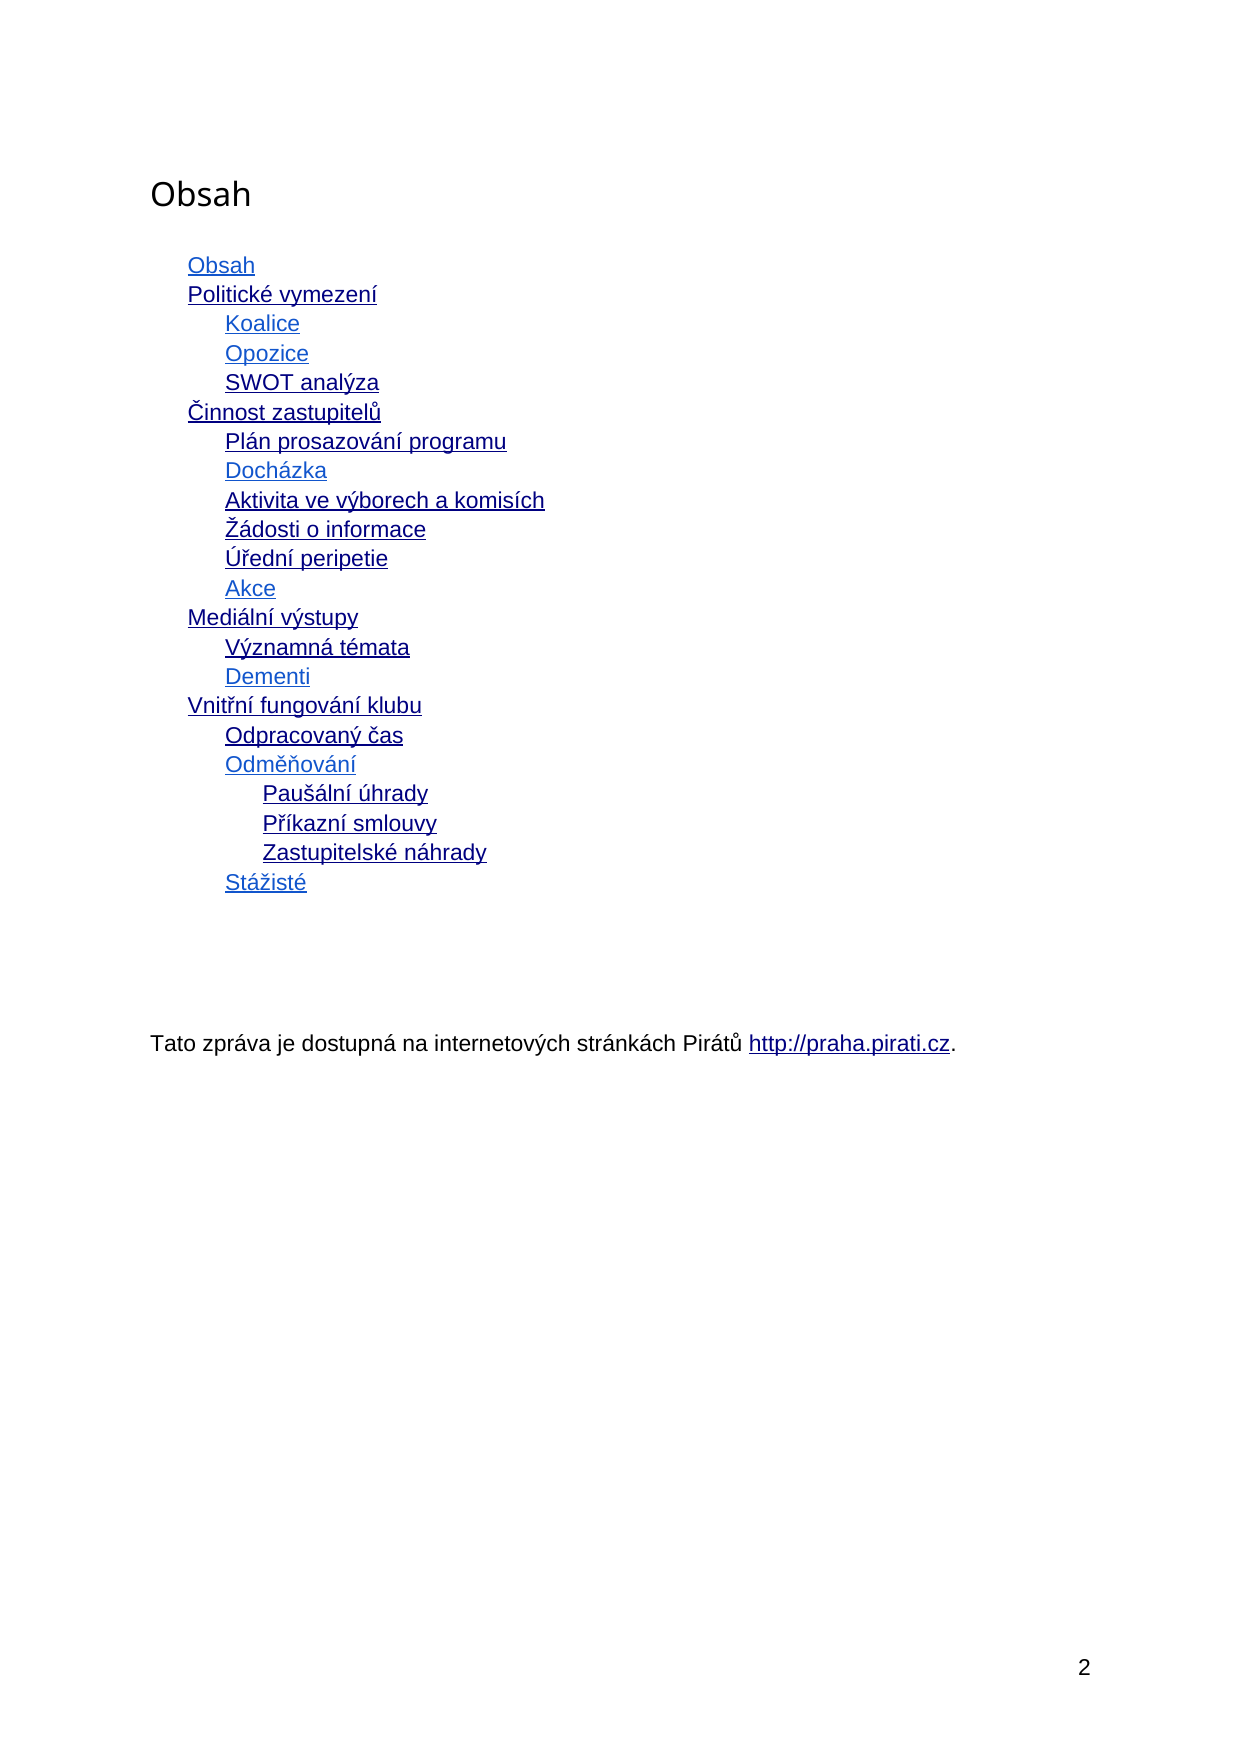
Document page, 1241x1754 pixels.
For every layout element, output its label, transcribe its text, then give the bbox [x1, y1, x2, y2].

text Žádosti o informace [225, 517, 1091, 542]
text Tato zpráva je dostupná na internetových stránkách Pirátů http://praha.pirati.cz. [150, 1030, 1091, 1056]
text Odměňování [225, 752, 1091, 777]
text Významná témata [225, 634, 1091, 660]
text Příkazní smlouvy [262, 811, 1091, 836]
text Politické vymezení [187, 282, 1091, 307]
text Odpracovaný čas [225, 722, 1091, 748]
text Docházka [225, 458, 1091, 484]
text Obsah [187, 252, 1091, 278]
text Vnitřní fungování klubu [187, 693, 1091, 719]
text Stážisté [225, 869, 1091, 895]
subtitle Obsah [150, 171, 1091, 216]
text Činnost zastupitelů [187, 399, 1091, 425]
text Paušální úhrady [262, 781, 1091, 807]
text Mediální výstupy [187, 605, 1091, 631]
text SWOT analýza [225, 370, 1091, 396]
text Úřední peripetie [225, 546, 1091, 572]
text Opozice [225, 341, 1091, 366]
text Akce [225, 576, 1091, 601]
text Koalice [225, 311, 1091, 337]
text Plán prosazování programu [225, 429, 1091, 454]
text Aktivita ve výborech a komisích [225, 487, 1091, 513]
text Zastupitelské náhrady [262, 840, 1091, 866]
text Dementi [225, 664, 1091, 689]
